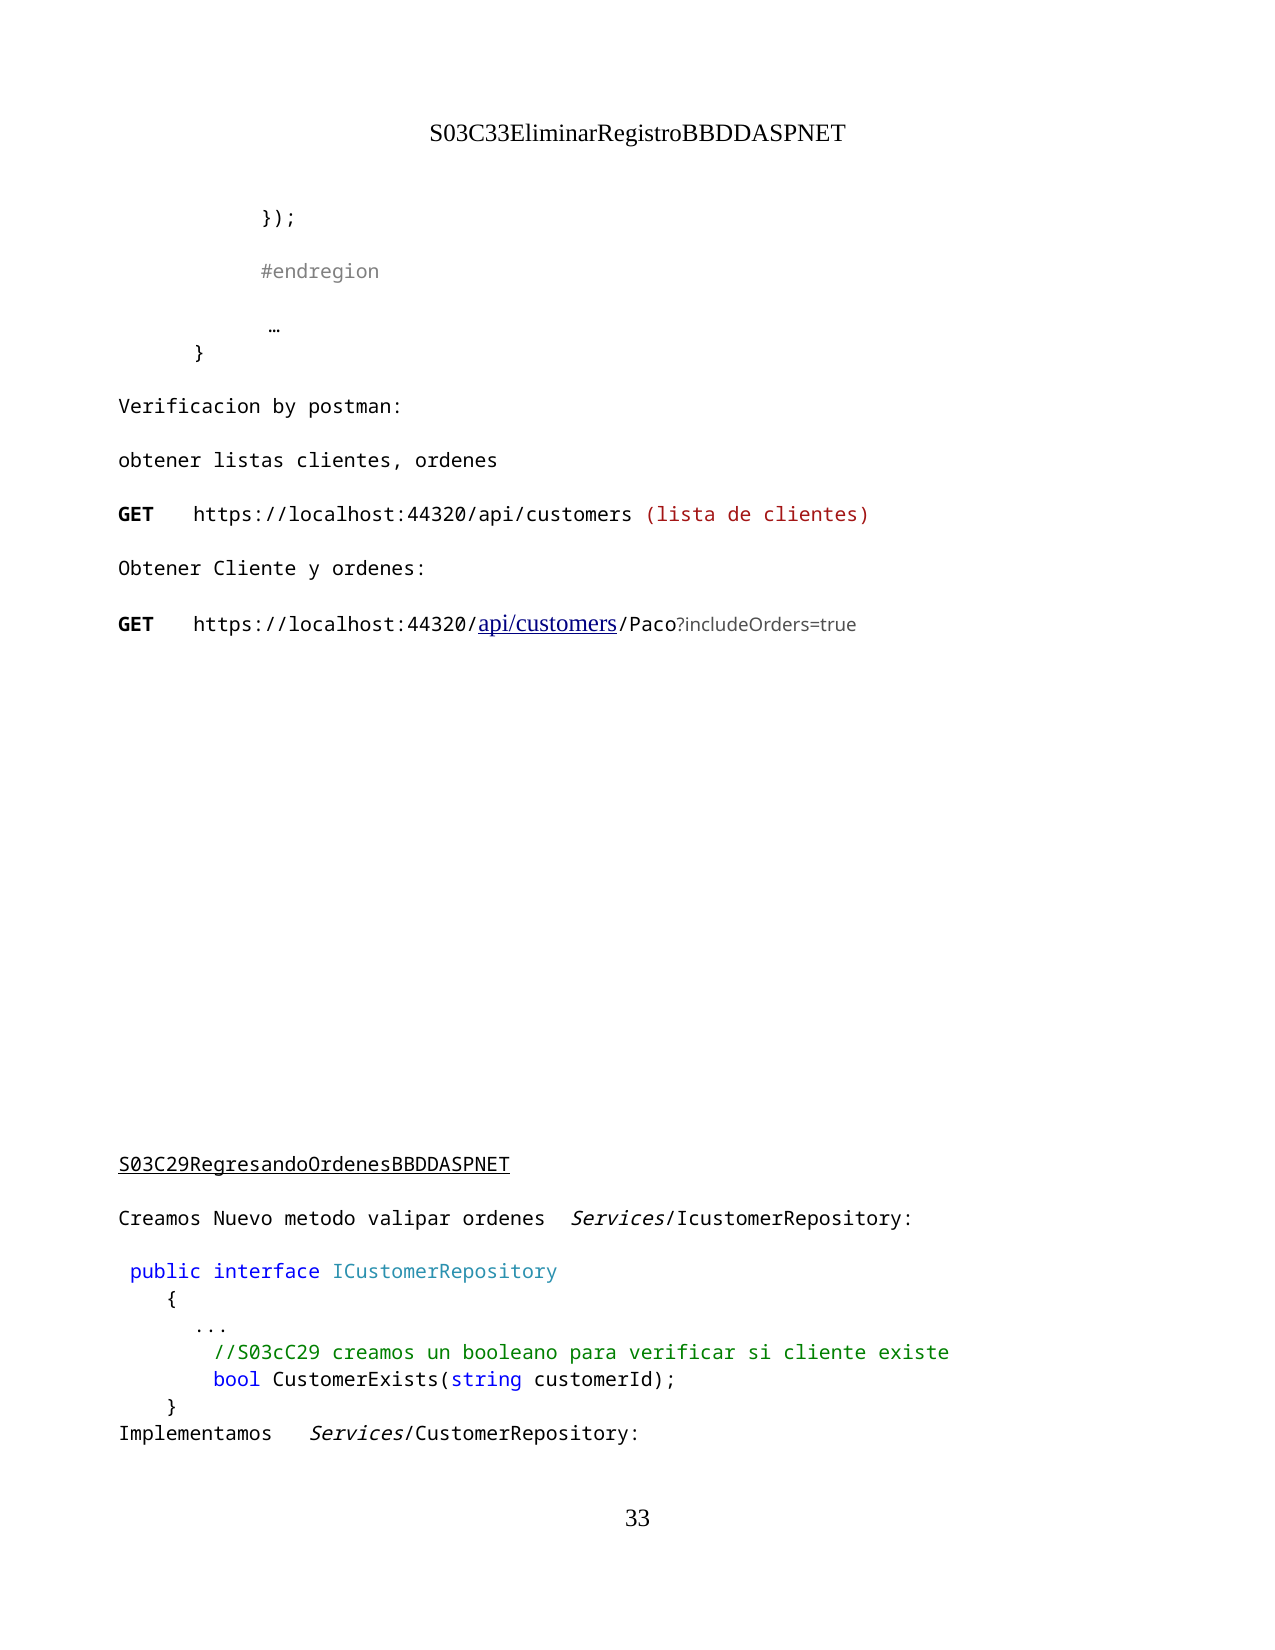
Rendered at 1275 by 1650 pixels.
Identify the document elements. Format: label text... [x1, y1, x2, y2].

text Implementamos Services/CustomerRepository: [118, 1419, 1157, 1447]
text obtener listas clientes, ordenes [118, 446, 1157, 473]
text GET https://localhost:44320/api/customers/Paco?includeOrders=true [118, 608, 1157, 637]
text Obtener Cliente y ordenes: [118, 554, 1157, 581]
text S03C29RegresandoOrdenesBBDDASPNET [118, 1150, 1157, 1177]
text bool CustomerExists(string customerId); [118, 1366, 1157, 1393]
text Creamos Nuevo metodo valipar ordenes Services/IcustomerRepository: [118, 1204, 1157, 1231]
text } [118, 338, 1157, 365]
text #endregion [118, 257, 1157, 284]
text GET https://localhost:44320/api/customers (lista de clientes) [118, 500, 1157, 527]
text }); [118, 203, 1157, 230]
text } [118, 1393, 1157, 1419]
text ... [118, 1312, 1157, 1339]
text //S03cC29 creamos un booleano para verificar si cliente existe [118, 1339, 1157, 1366]
text … [118, 311, 1157, 338]
text { [118, 1285, 1157, 1312]
text public interface ICustomerRepository [118, 1258, 1157, 1285]
text Verificacion by postman: [118, 392, 1157, 419]
